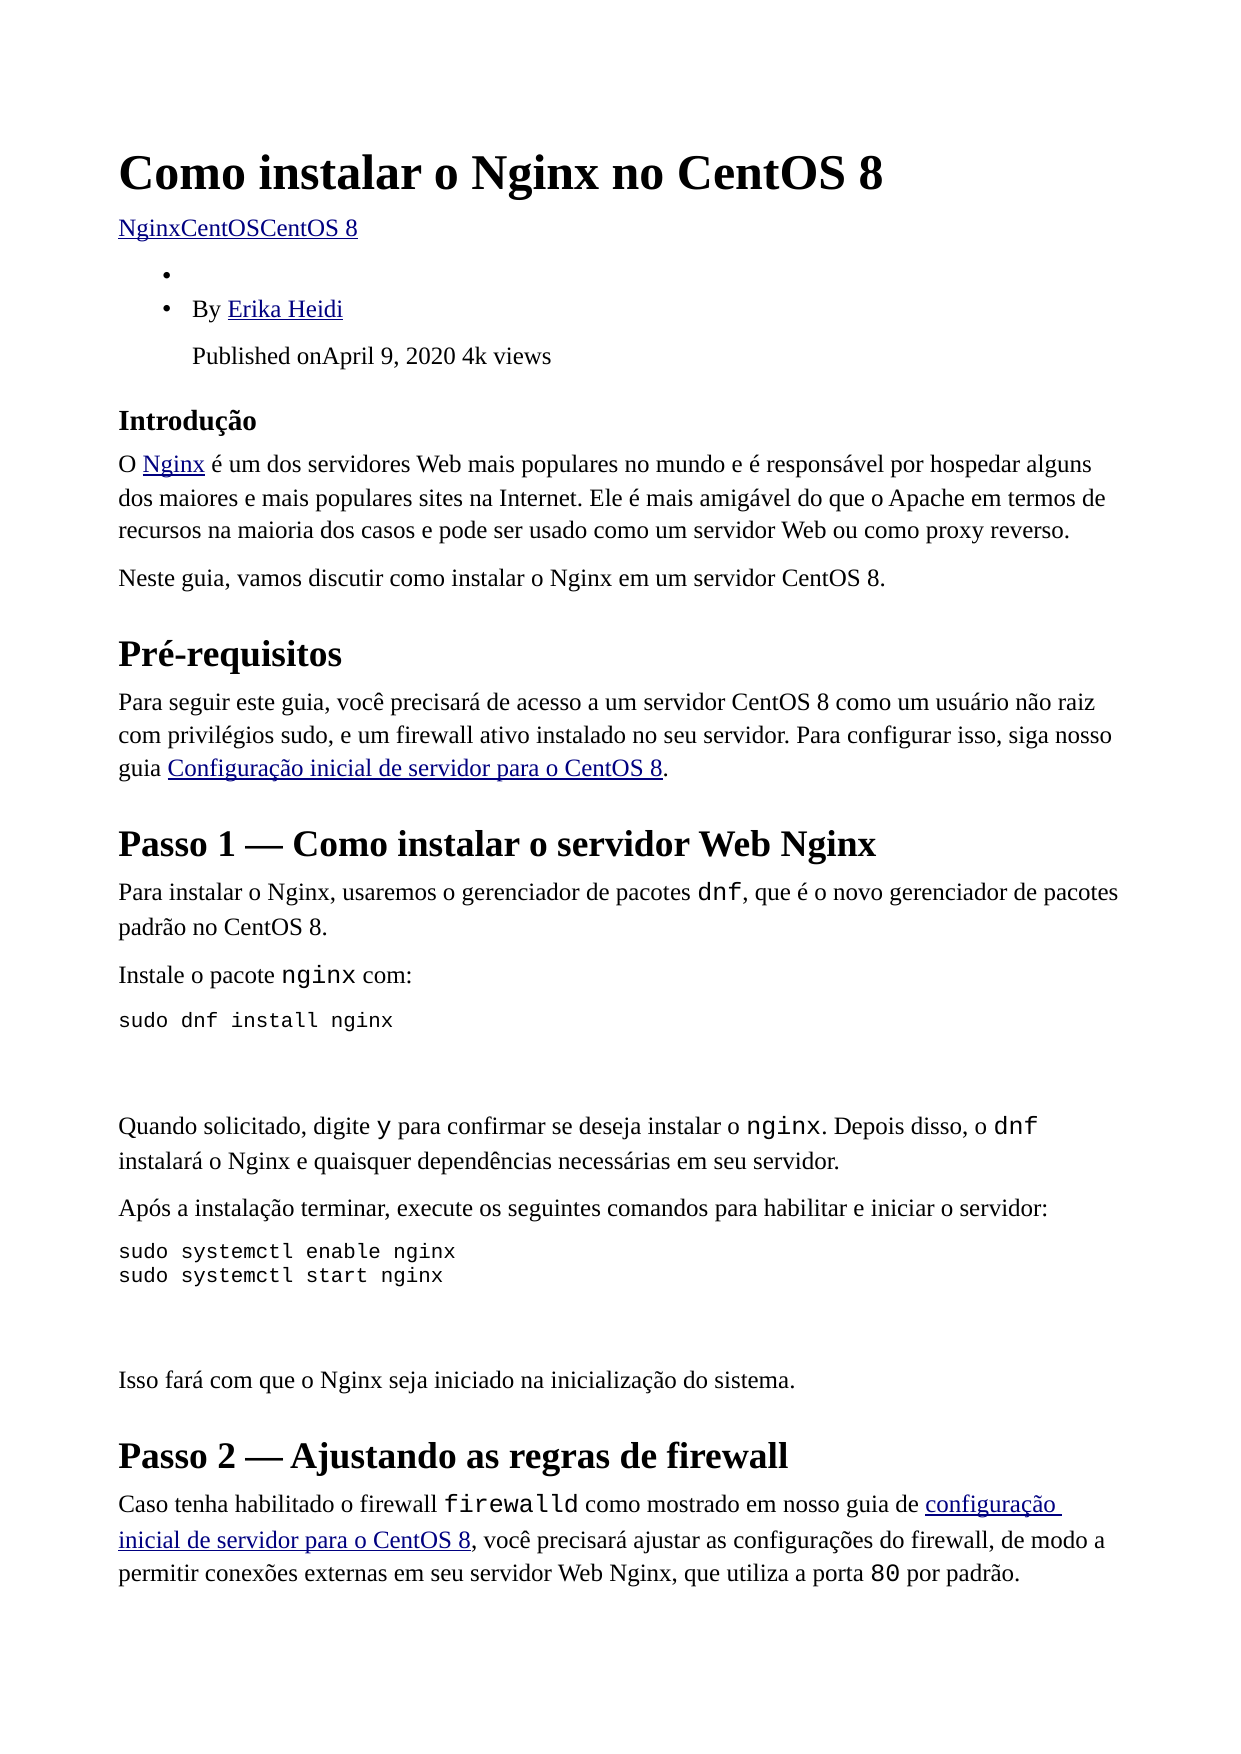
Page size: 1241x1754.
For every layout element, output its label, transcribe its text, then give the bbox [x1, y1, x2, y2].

text O Nginx é um dos servidores Web mais populares no mundo e é responsável por hospedar alguns dos maiores e mais populares sites na Internet. Ele é mais amigável do que o Apache em termos de recursos na maioria dos casos e pode ser usado como um servidor Web ou como proxy reverso. [118, 449, 1122, 544]
subtitle Pré-requisitos [118, 632, 1122, 675]
subtitle Passo 2 — Ajustando as regras de firewall [118, 1434, 1122, 1477]
text sudo systemctl enable nginx [118, 1241, 1122, 1265]
text Quando solicitado, digite y para confirmar se deseja instalar o nginx. Depois disso, o dnf instalará o Nginx e quaisquer dependências necessárias em seu servidor. [118, 1111, 1122, 1175]
text Instale o pacote nginx com: [118, 960, 1122, 991]
text Após a instalação terminar, execute os seguintes comandos para habilitar e iniciar o servidor: [118, 1193, 1122, 1222]
text Caso tenha habilitado o firewall firewalld como mostrado em nosso guia de configuração inicial de servidor para o CentOS 8, você precisará ajustar as configurações do firewall, de modo a permitir conexões externas em seu servidor Web Nginx, que utiliza a porta 80 por padrão. [118, 1489, 1122, 1588]
text sudo dnf install nginx [118, 1010, 1122, 1034]
subtitle Como instalar o Nginx no CentOS 8 [118, 143, 1122, 201]
text Para seguir este guia, você precisará de acesso a um servidor CentOS 8 como um usuário não raiz com privilégios sudo, e um firewall ativo instalado no seu servidor. Para configurar isso, siga nosso guia Configuração inicial de servidor para o CentOS 8. [118, 687, 1122, 782]
text Isso fará com que o Nginx seja iniciado na inicialização do sistema. [118, 1366, 1122, 1394]
text Para instalar o Nginx, usaremos o gerenciador de pacotes dnf, que é o novo gerenciador de pacotes padrão no CentOS 8. [118, 877, 1122, 941]
text Neste guia, vamos discutir como instalar o Nginx em um servidor CentOS 8. [118, 563, 1122, 592]
text NginxCentOSCentOS 8 [118, 213, 1122, 242]
subtitle Introdução [118, 403, 1122, 437]
text sudo systemctl start nginx [118, 1265, 1122, 1288]
list By Erika Heidi [162, 294, 1122, 322]
list Published onApril 9, 2020 4k views [162, 341, 1122, 370]
subtitle Passo 1 — Como instalar o servidor Web Nginx [118, 822, 1122, 865]
